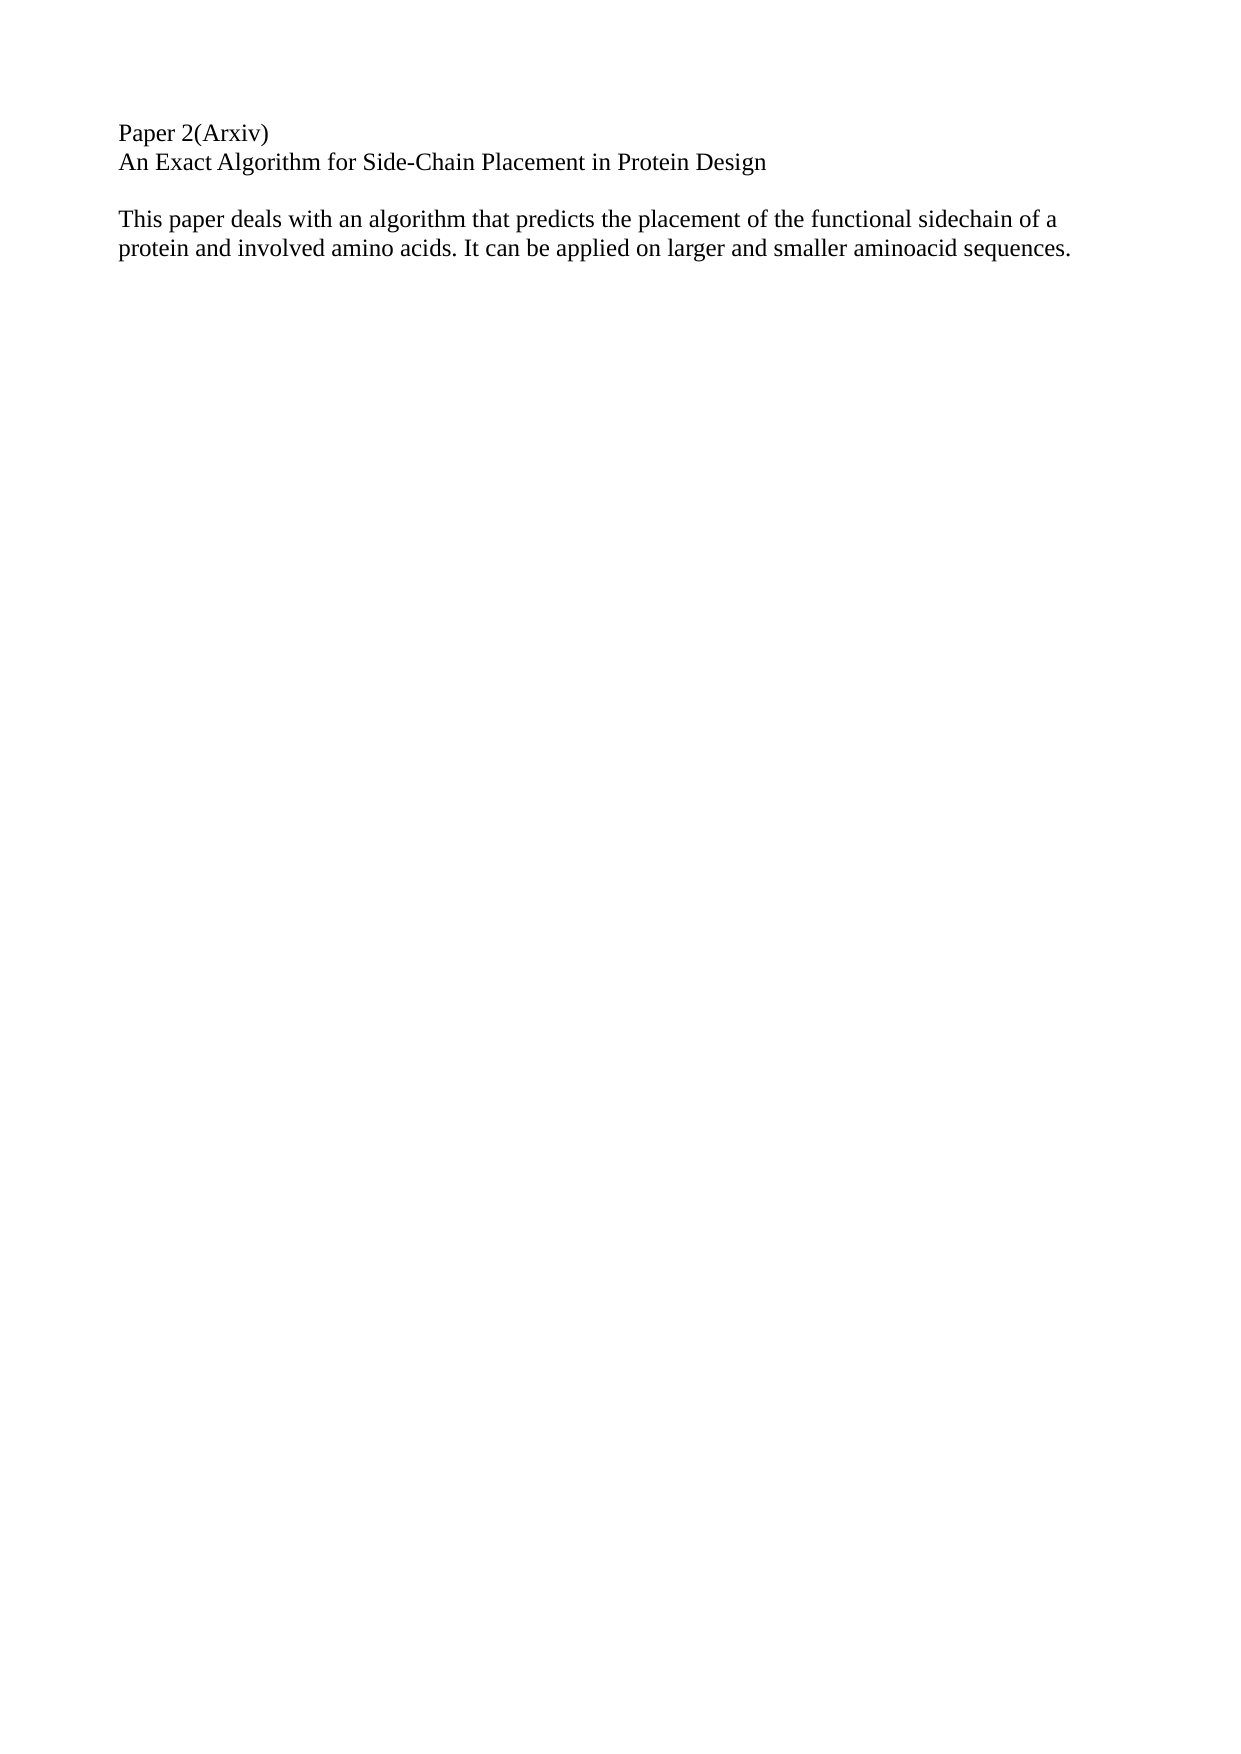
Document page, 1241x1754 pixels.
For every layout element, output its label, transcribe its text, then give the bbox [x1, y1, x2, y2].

text Paper 2(Arxiv) [118, 118, 1122, 147]
text This paper deals with an algorithm that predicts the placement of the functional sidechain of a protein and involved amino acids. It can be applied on larger and smaller aminoacid sequences. [118, 204, 1122, 262]
text An Exact Algorithm for Side-Chain Placement in Protein Design [118, 147, 1122, 176]
